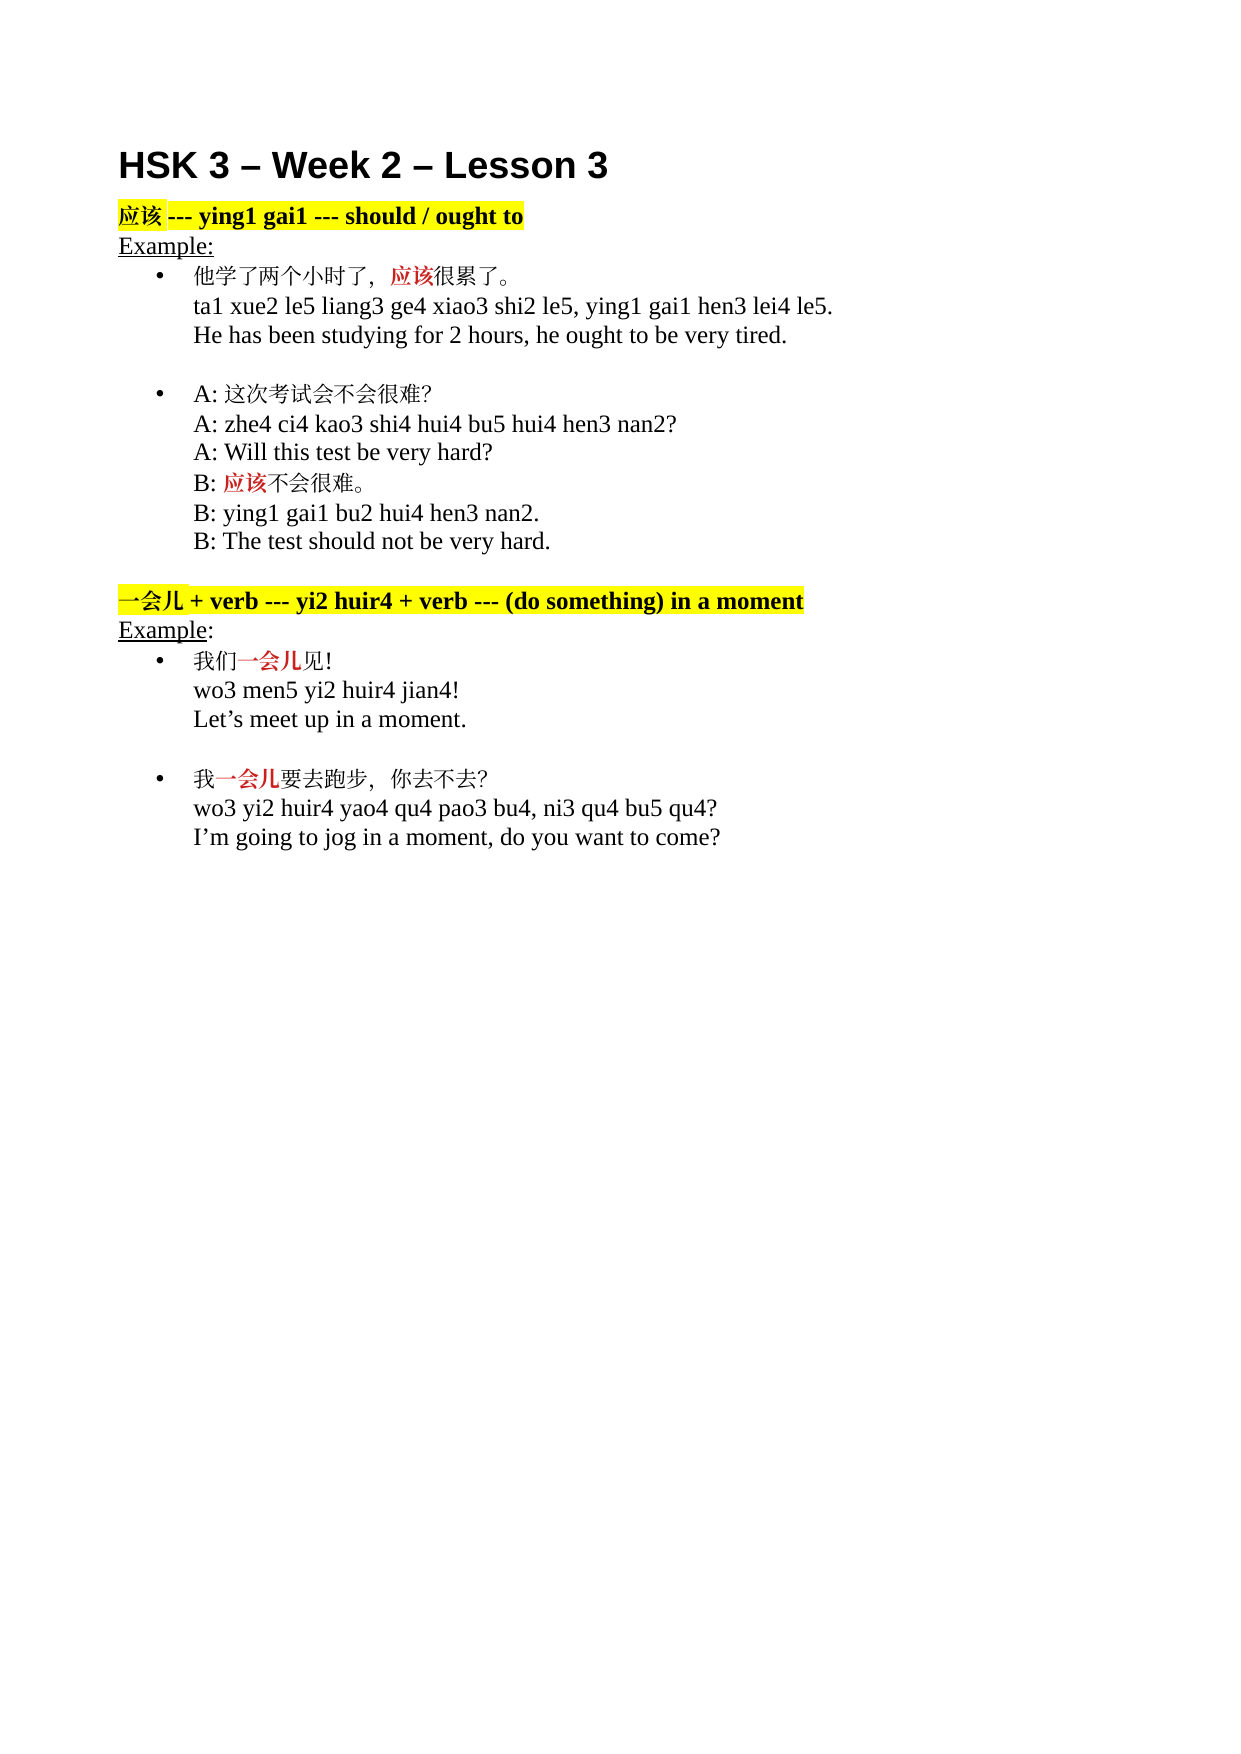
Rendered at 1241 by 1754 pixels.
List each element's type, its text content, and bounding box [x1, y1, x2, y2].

list B: ying1 gai1 bu2 hui4 hen3 nan2. [156, 498, 1122, 526]
text 应该 --- ying1 gai1 --- should / ought to [118, 199, 1122, 231]
list ta1 xue2 le5 liang3 ge4 xiao3 shi2 le5, ying1 gai1 hen3 lei4 le5. [156, 291, 1122, 320]
list B: 应该不会很难。 [156, 466, 1122, 498]
list 我一会儿要去跑步，你去不去？ [156, 762, 1122, 793]
list 我们一会儿见! [156, 644, 1122, 676]
list 他学了两个小时了，应该很累了。 [156, 259, 1122, 291]
list A: Will this test be very hard? [156, 437, 1122, 466]
text Example: [118, 615, 1122, 644]
text Example: [118, 231, 1122, 259]
list He has been studying for 2 hours, he ought to be very tired. [156, 320, 1122, 348]
list Let’s meet up in a moment. [156, 704, 1122, 733]
list A: 这次考试会不会很难？ [156, 377, 1122, 409]
text 一会儿 + verb --- yi2 huir4 + verb --- (do something) in a moment [118, 584, 1122, 615]
list A: zhe4 ci4 kao3 shi4 hui4 bu5 hui4 hen3 nan2? [156, 409, 1122, 437]
subtitle HSK 3 – Week 2 – Lesson 3 [118, 143, 1122, 187]
list I’m going to jog in a moment, do you want to come? [156, 822, 1122, 851]
list B: The test should not be very hard. [156, 526, 1122, 555]
list wo3 men5 yi2 huir4 jian4! [156, 676, 1122, 704]
list wo3 yi2 huir4 yao4 qu4 pao3 bu4, ni3 qu4 bu5 qu4? [156, 793, 1122, 822]
